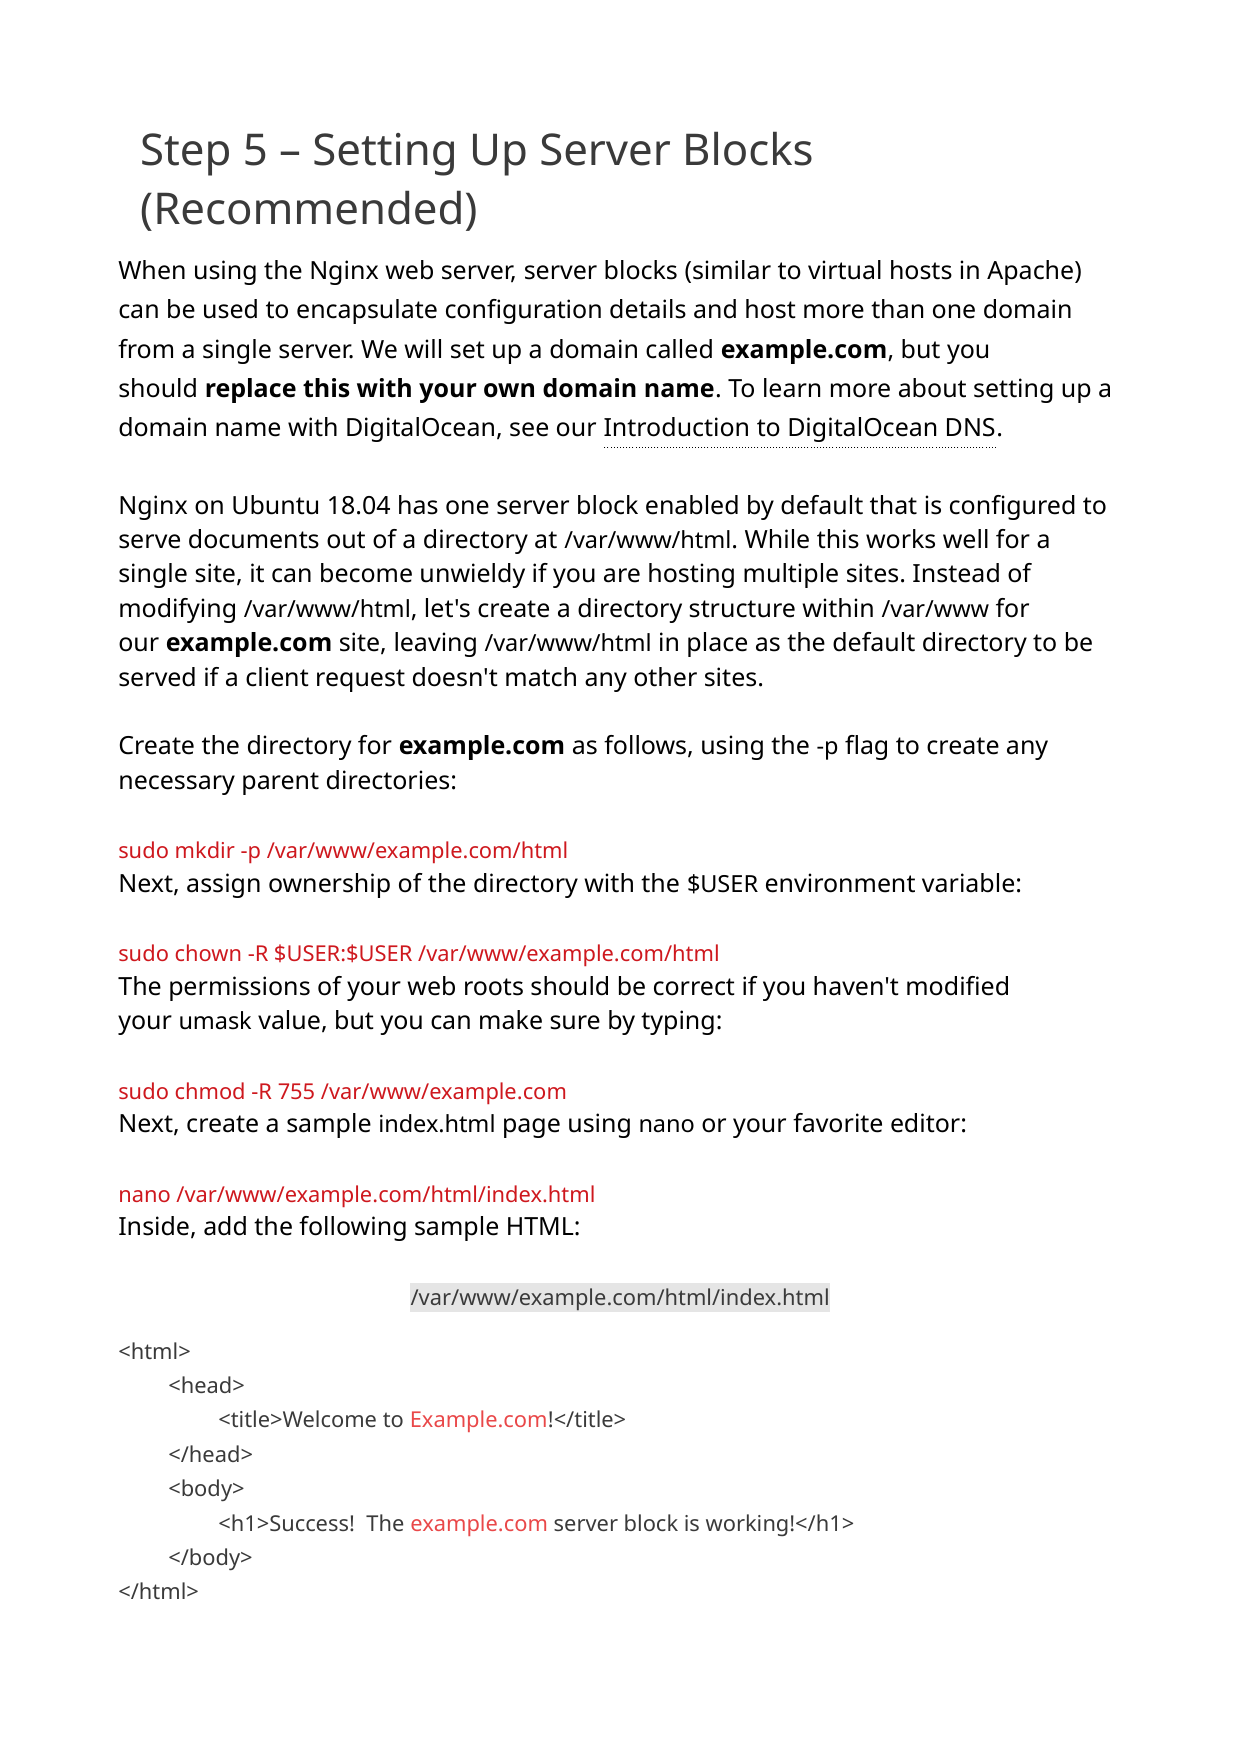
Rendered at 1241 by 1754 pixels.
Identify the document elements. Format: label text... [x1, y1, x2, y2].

text Nginx on Ubuntu 18.04 has one server block enabled by default that is configured to serve documents out of a directory at /var/www/html. While this works well for a single site, it can become unwieldy if you are hosting multiple sites. Instead of modifying /var/www/html, let's create a directory structure within /var/www for our example.com site, leaving /var/www/html in place as the default directory to be served if a client request doesn't match any other sites. [118, 487, 1122, 693]
text sudo chown -R $USER:$USER /var/www/example.com/html [118, 934, 1122, 968]
text The permissions of your web roots should be correct if you haven't modified your umask value, but you can make sure by typing: [118, 968, 1122, 1037]
text sudo chmod -R 755 /var/www/example.com [118, 1071, 1122, 1106]
text </body> [118, 1537, 1122, 1572]
text </head> [118, 1434, 1122, 1469]
text <body> [118, 1469, 1122, 1503]
text </html> [118, 1572, 1122, 1606]
text Next, create a sample index.html page using nano or your favorite editor: [118, 1106, 1122, 1140]
subtitle Step 5 – Setting Up Server Blocks (Recommended) [140, 118, 1100, 237]
text sudo mkdir -p /var/www/example.com/html [118, 831, 1122, 865]
text Create the directory for example.com as follows, using the -p flag to create any necessary parent directories: [118, 728, 1122, 796]
text Next, assign ownership of the directory with the $USER environment variable: [118, 865, 1122, 899]
text <head> [118, 1366, 1122, 1400]
text <title>Welcome to Example.com!</title> [118, 1400, 1122, 1434]
text When using the Nginx web server, server blocks (similar to virtual hosts in Apache) can be used to encapsulate configuration details and host more than one domain from a single server. We will set up a domain called example.com, but you should replace this with your own domain name. To learn more about setting up a domain name with DigitalOcean, see our Introduction to DigitalOcean DNS. [118, 253, 1122, 447]
text /var/www/example.com/html/index.html [118, 1282, 1122, 1312]
text Inside, add the following sample HTML: [118, 1209, 1122, 1243]
text <html> [118, 1331, 1122, 1366]
text nano /var/www/example.com/html/index.html [118, 1174, 1122, 1209]
text <h1>Success! The example.com server block is working!</h1> [118, 1503, 1122, 1537]
